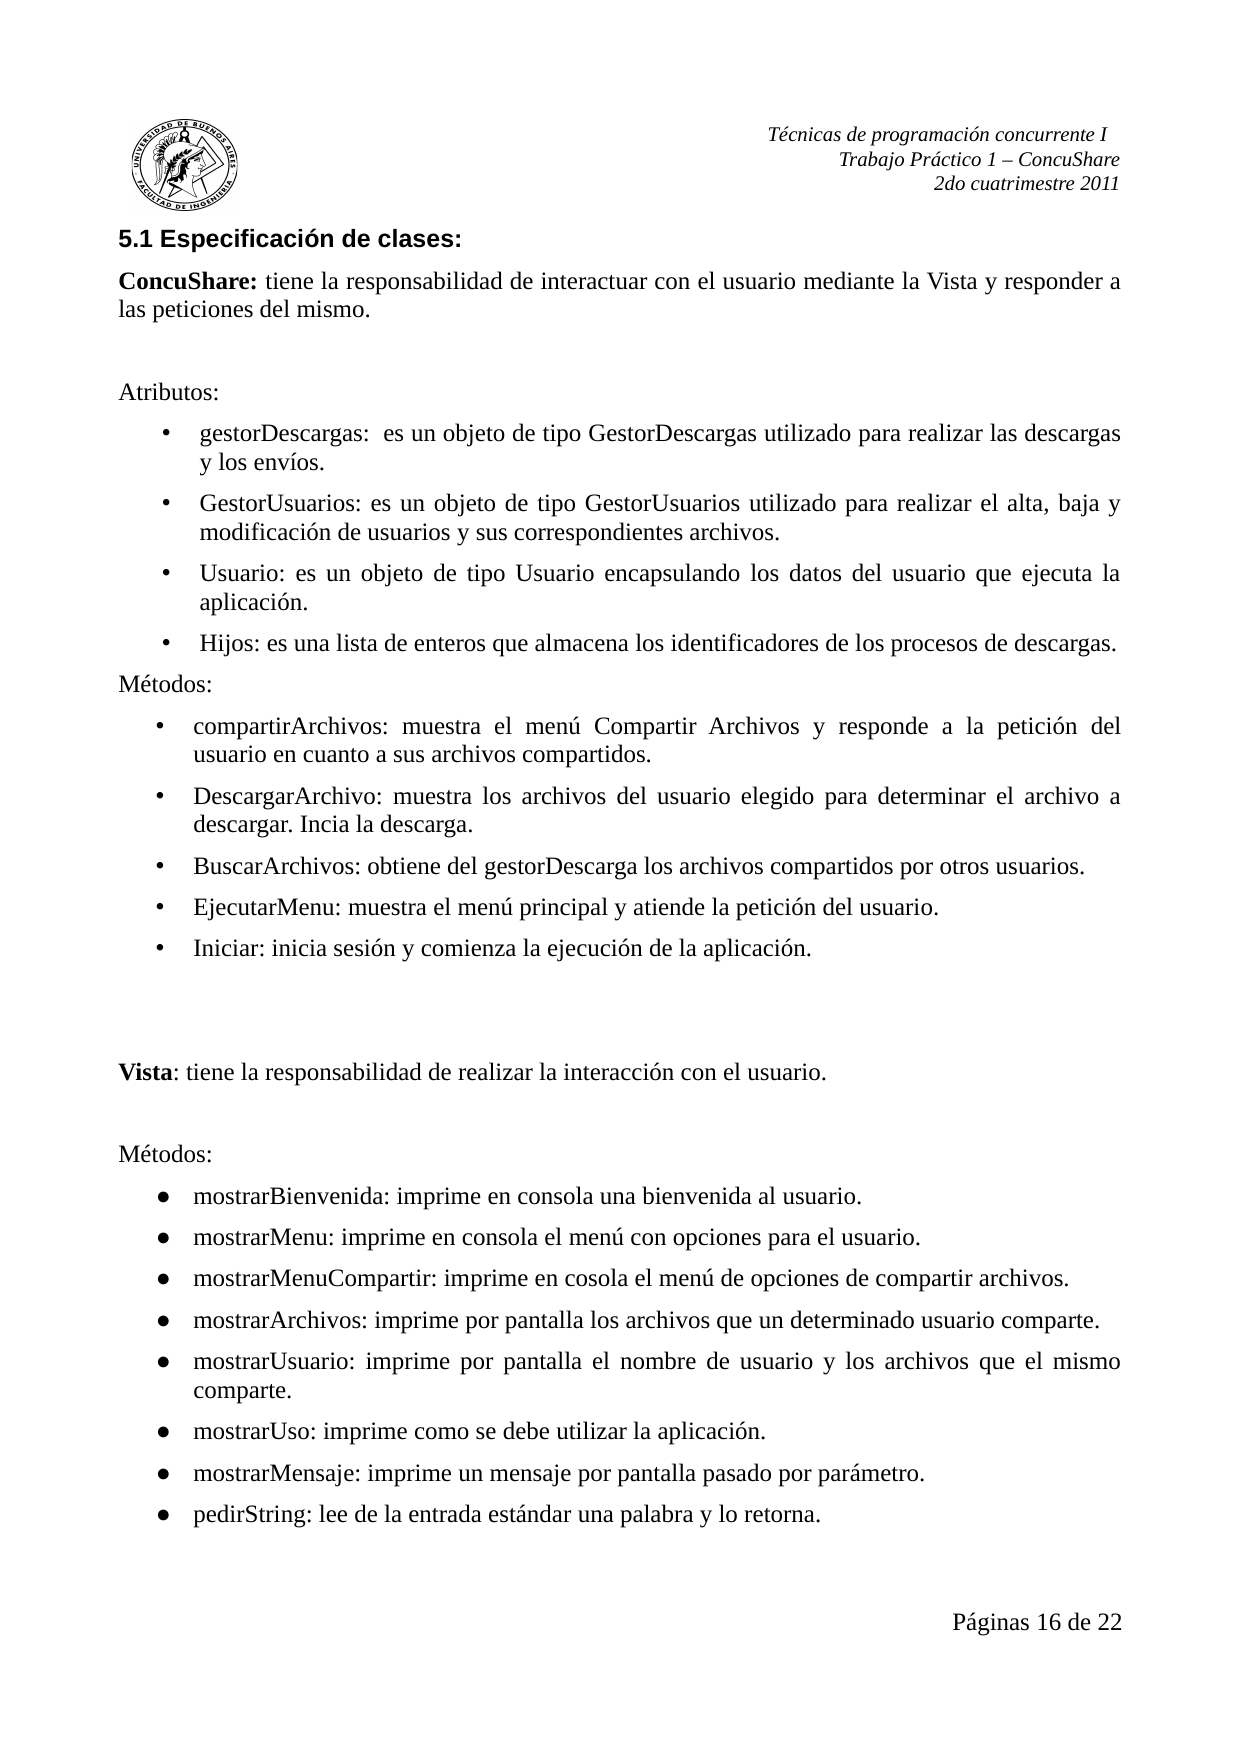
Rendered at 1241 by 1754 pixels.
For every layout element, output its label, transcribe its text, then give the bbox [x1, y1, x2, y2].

list mostrarUsuario: imprime por pantalla el nombre de usuario y los archivos que el mismo comparte. [156, 1346, 1122, 1404]
picture [131, 119, 238, 211]
list DescargarArchivo: muestra los archivos del usuario elegido para determinar el archivo a descargar. Incia la descarga. [156, 781, 1122, 838]
list pedirString: lee de la entrada estándar una palabra y lo retorna. [171, 1499, 1122, 1528]
list mostrarBienvenida: imprime en consola una bienvenida al usuario. [171, 1181, 1122, 1209]
list gestorDescargas: es un objeto de tipo GestorDescargas utilizado para realizar las descargas y los envíos. [162, 418, 1122, 476]
list Hijos: es una lista de enteros que almacena los identificadores de los procesos de descargas. [162, 628, 1122, 657]
list Iniciar: inicia sesión y comienza la ejecución de la aplicación. [156, 933, 1122, 962]
text Vista: tiene la responsabilidad de realizar la interacción con el usuario. [118, 1057, 1122, 1086]
list mostrarMensaje: imprime un mensaje por pantalla pasado por parámetro. [171, 1458, 1122, 1486]
list BuscarArchivos: obtiene del gestorDescarga los archivos compartidos por otros usuarios. [156, 851, 1122, 879]
list mostrarMenuCompartir: imprime en cosola el menú de opciones de compartir archivos. [156, 1263, 1122, 1292]
list Usuario: es un objeto de tipo Usuario encapsulando los datos del usuario que ejecuta la aplicación. [162, 558, 1122, 616]
list mostrarUso: imprime como se debe utilizar la aplicación. [171, 1416, 1122, 1445]
list GestorUsuarios: es un objeto de tipo GestorUsuarios utilizado para realizar el alta, baja y modificación de usuarios y sus correspondientes archivos. [162, 488, 1122, 546]
text ConcuShare: tiene la responsabilidad de interactuar con el usuario mediante la Vista y responder a las peticiones del mismo. [118, 266, 1122, 323]
text Métodos: [118, 669, 1122, 698]
subtitle 5.1 Especificación de clases: [118, 224, 1122, 253]
list compartirArchivos: muestra el menú Compartir Archivos y responde a la petición del usuario en cuanto a sus archivos compartidos. [156, 711, 1122, 768]
list EjecutarMenu: muestra el menú principal y atiende la petición del usuario. [156, 892, 1122, 921]
text Métodos: [118, 1139, 1122, 1168]
list mostrarMenu: imprime en consola el menú con opciones para el usuario. [171, 1222, 1122, 1251]
list mostrarArchivos: imprime por pantalla los archivos que un determinado usuario comparte. [156, 1305, 1122, 1334]
text Atributos: [118, 377, 1122, 406]
